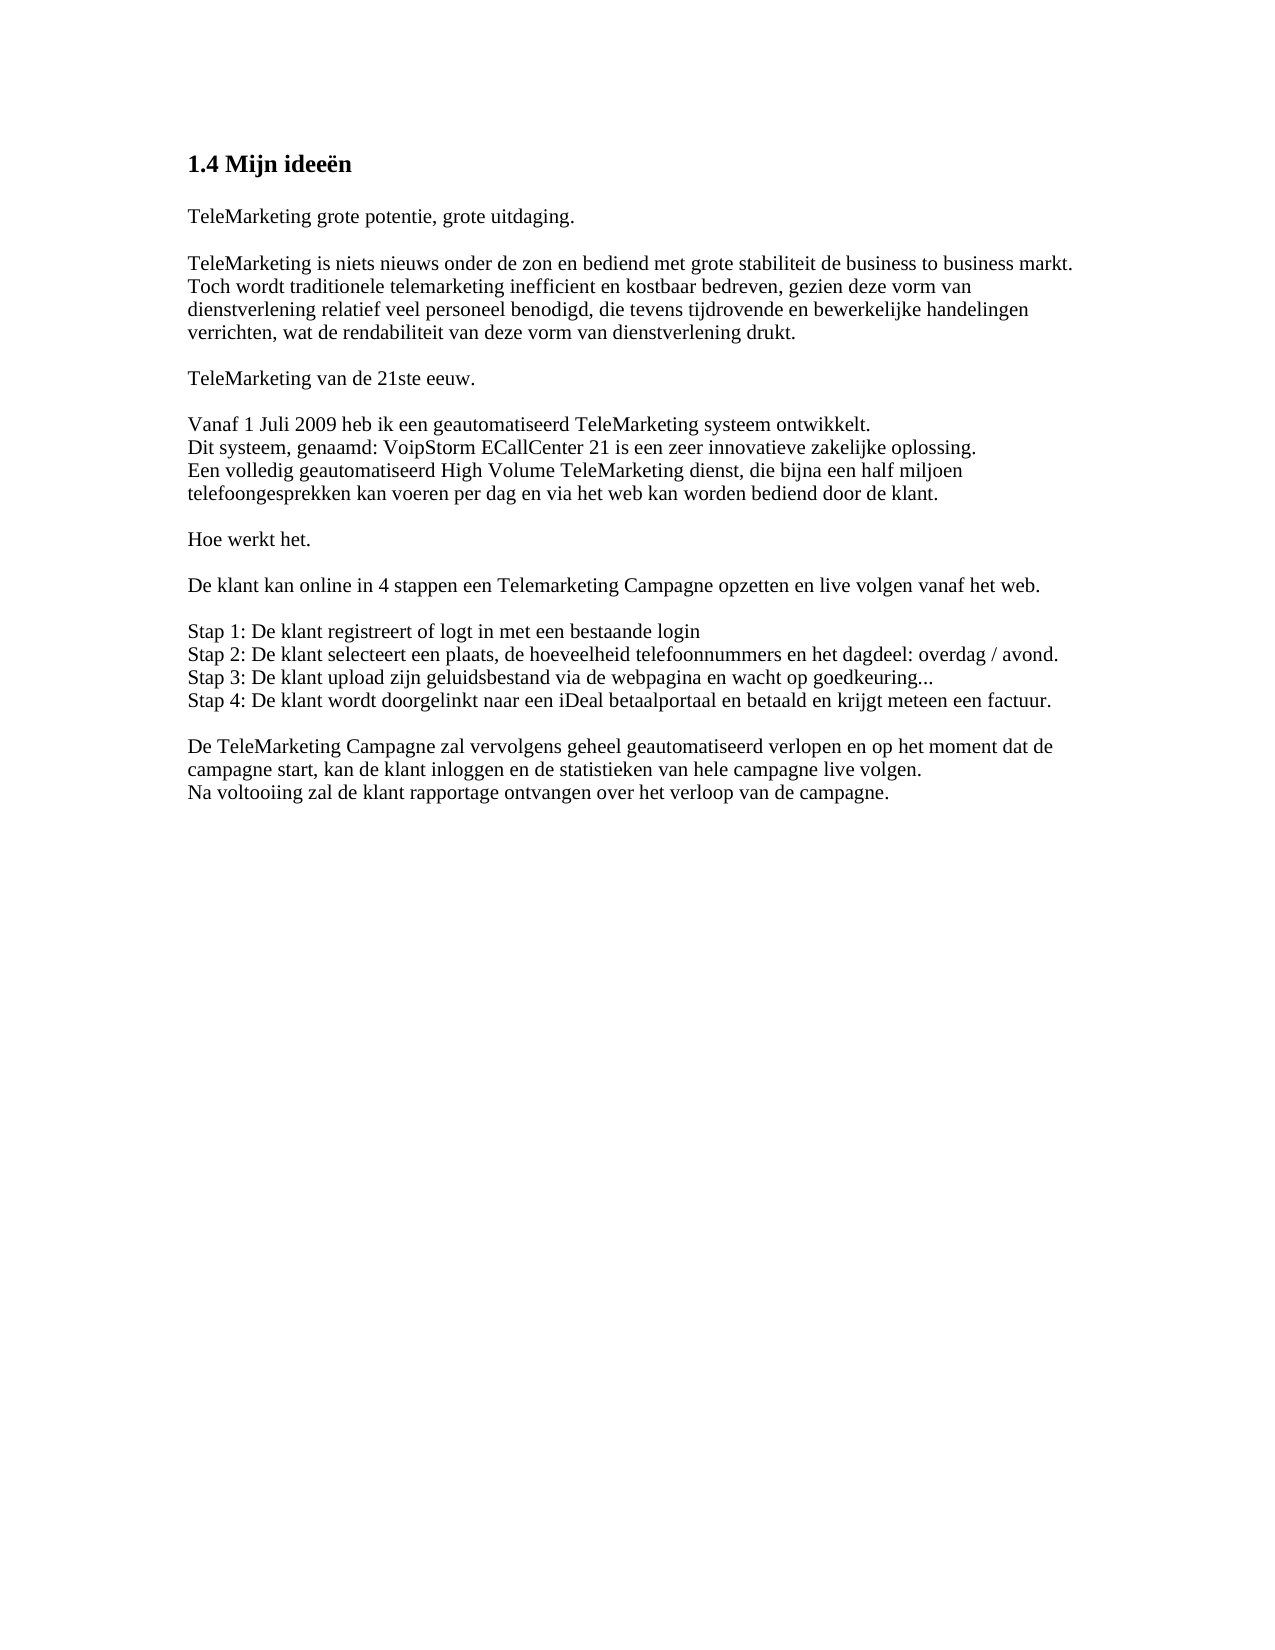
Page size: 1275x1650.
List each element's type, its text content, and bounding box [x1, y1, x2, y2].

text TeleMarketing grote potentie, grote uitdaging. [187, 205, 1087, 228]
text Stap 2: De klant selecteert een plaats, de hoeveelheid telefoonnummers en het dagdeel: overdag / avond. [187, 643, 1087, 666]
text 1.4 Mijn ideeën [187, 150, 1087, 178]
text Een volledig geautomatiseerd High Volume TeleMarketing dienst, die bijna een half miljoen telefoongesprekken kan voeren per dag en via het web kan worden bediend door de klant. [187, 459, 1087, 505]
text De TeleMarketing Campagne zal vervolgens geheel geautomatiseerd verlopen en op het moment dat de campagne start, kan de klant inloggen en de statistieken van hele campagne live volgen. [187, 735, 1087, 781]
text TeleMarketing van de 21ste eeuw. [187, 367, 1087, 389]
text Vanaf 1 Juli 2009 heb ik een geautomatiseerd TeleMarketing systeem ontwikkelt. [187, 413, 1087, 436]
text Hoe werkt het. [187, 528, 1087, 551]
text De klant kan online in 4 stappen een Telemarketing Campagne opzetten en live volgen vanaf het web. [187, 574, 1087, 597]
text Na voltooiing zal de klant rapportage ontvangen over het verloop van de campagne. [187, 781, 1087, 804]
text Stap 1: De klant registreert of logt in met een bestaande login [187, 620, 1087, 643]
text Dit systeem, genaamd: VoipStorm ECallCenter 21 is een zeer innovatieve zakelijke oplossing. [187, 436, 1087, 459]
text Stap 4: De klant wordt doorgelinkt naar een iDeal betaalportaal en betaald en krijgt meteen een factuur. [187, 689, 1087, 712]
text TeleMarketing is niets nieuws onder de zon en bediend met grote stabiliteit de business to business markt. Toch wordt traditionele telemarketing inefficient en kostbaar bedreven, gezien deze vorm van dienstverlening relatief veel personeel benodigd, die tevens tijdrovende en bewerkelijke handelingen verrichten, wat de rendabiliteit van deze vorm van dienstverlening drukt. [187, 251, 1087, 343]
text Stap 3: De klant upload zijn geluidsbestand via de webpagina en wacht op goedkeuring... [187, 666, 1087, 689]
